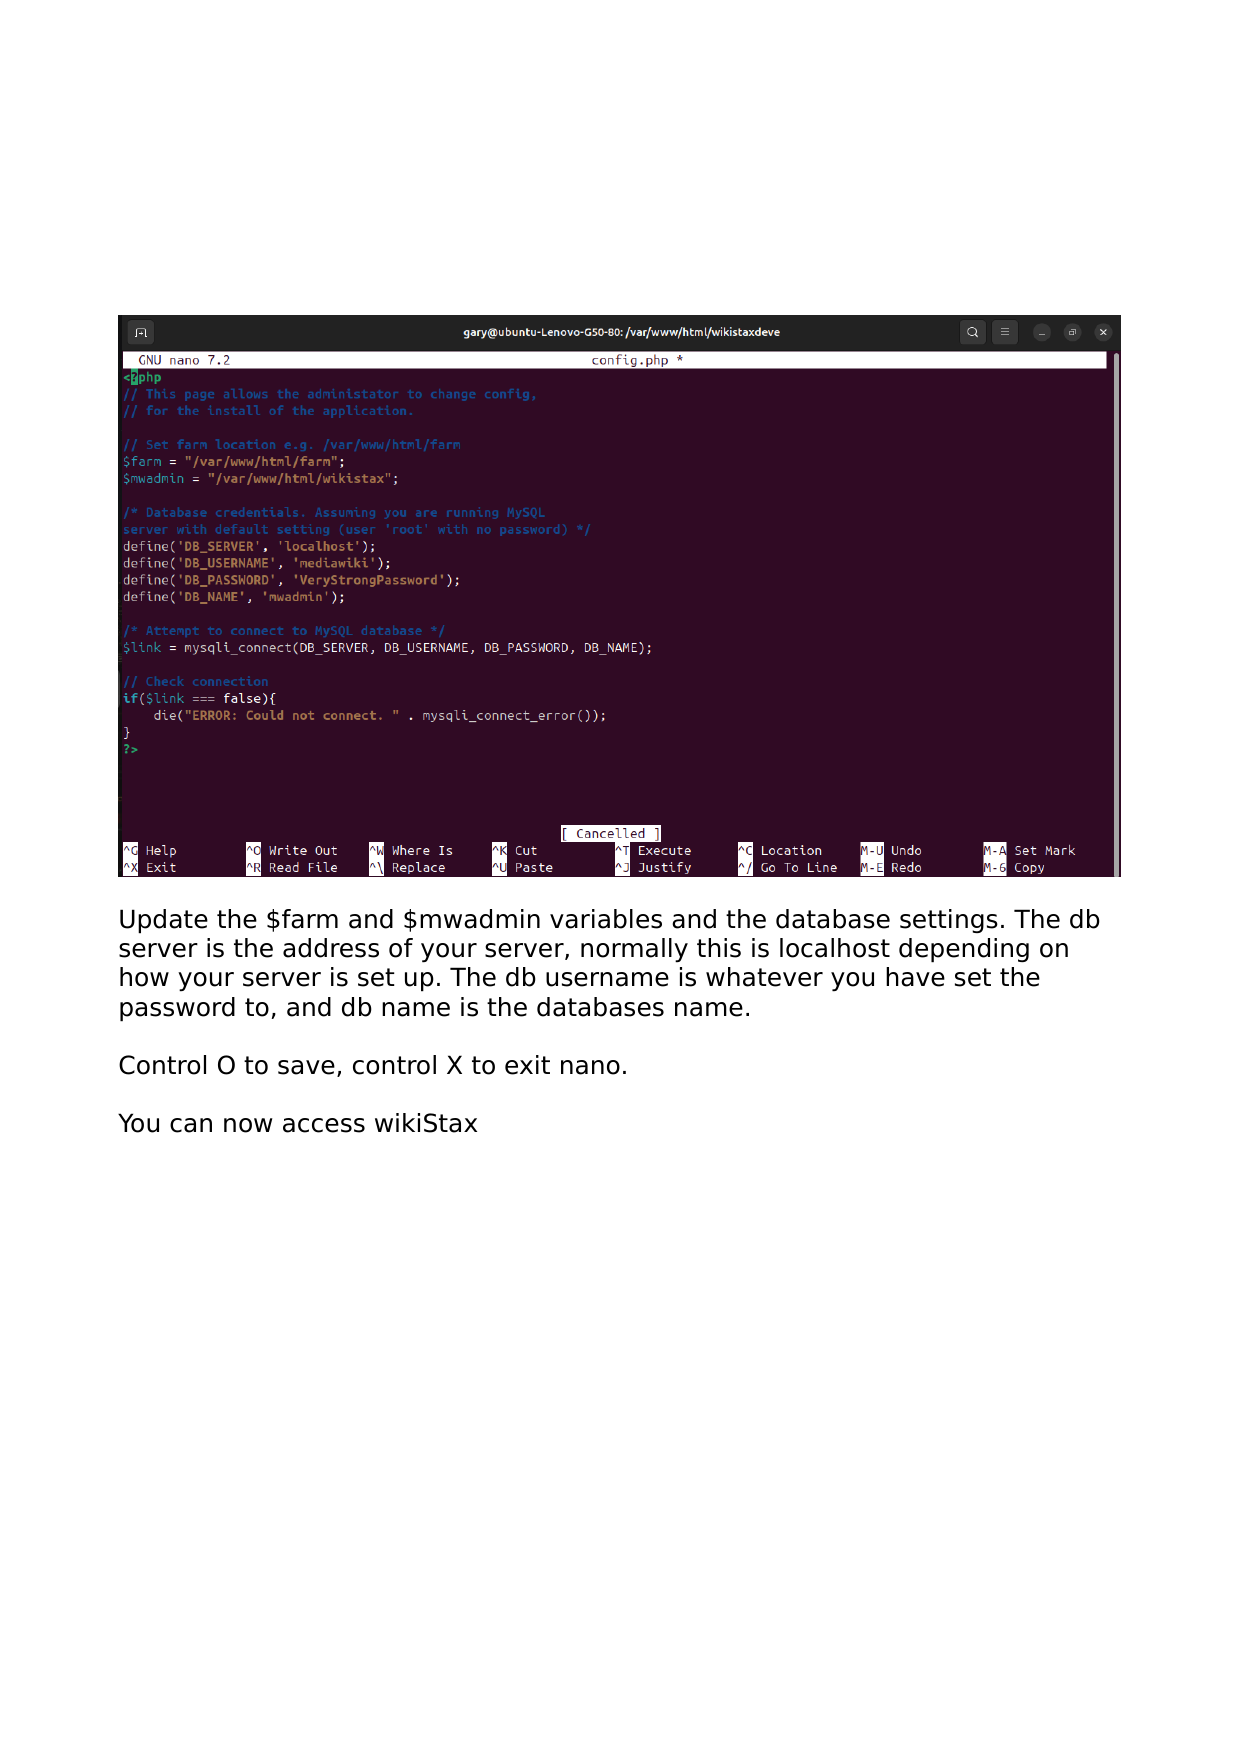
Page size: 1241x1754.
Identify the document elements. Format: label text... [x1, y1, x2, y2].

text Control O to save, control X to exit nano. [118, 1051, 1122, 1080]
text You can now access wikiStax [118, 1109, 1122, 1139]
picture [118, 315, 1123, 877]
text Update the $farm and $mwadmin variables and the database settings. The db server is the address of your server, normally this is localhost depending on how your server is set up. The db username is whatever you have set the password to, and db name is the databases name. [118, 905, 1122, 1022]
